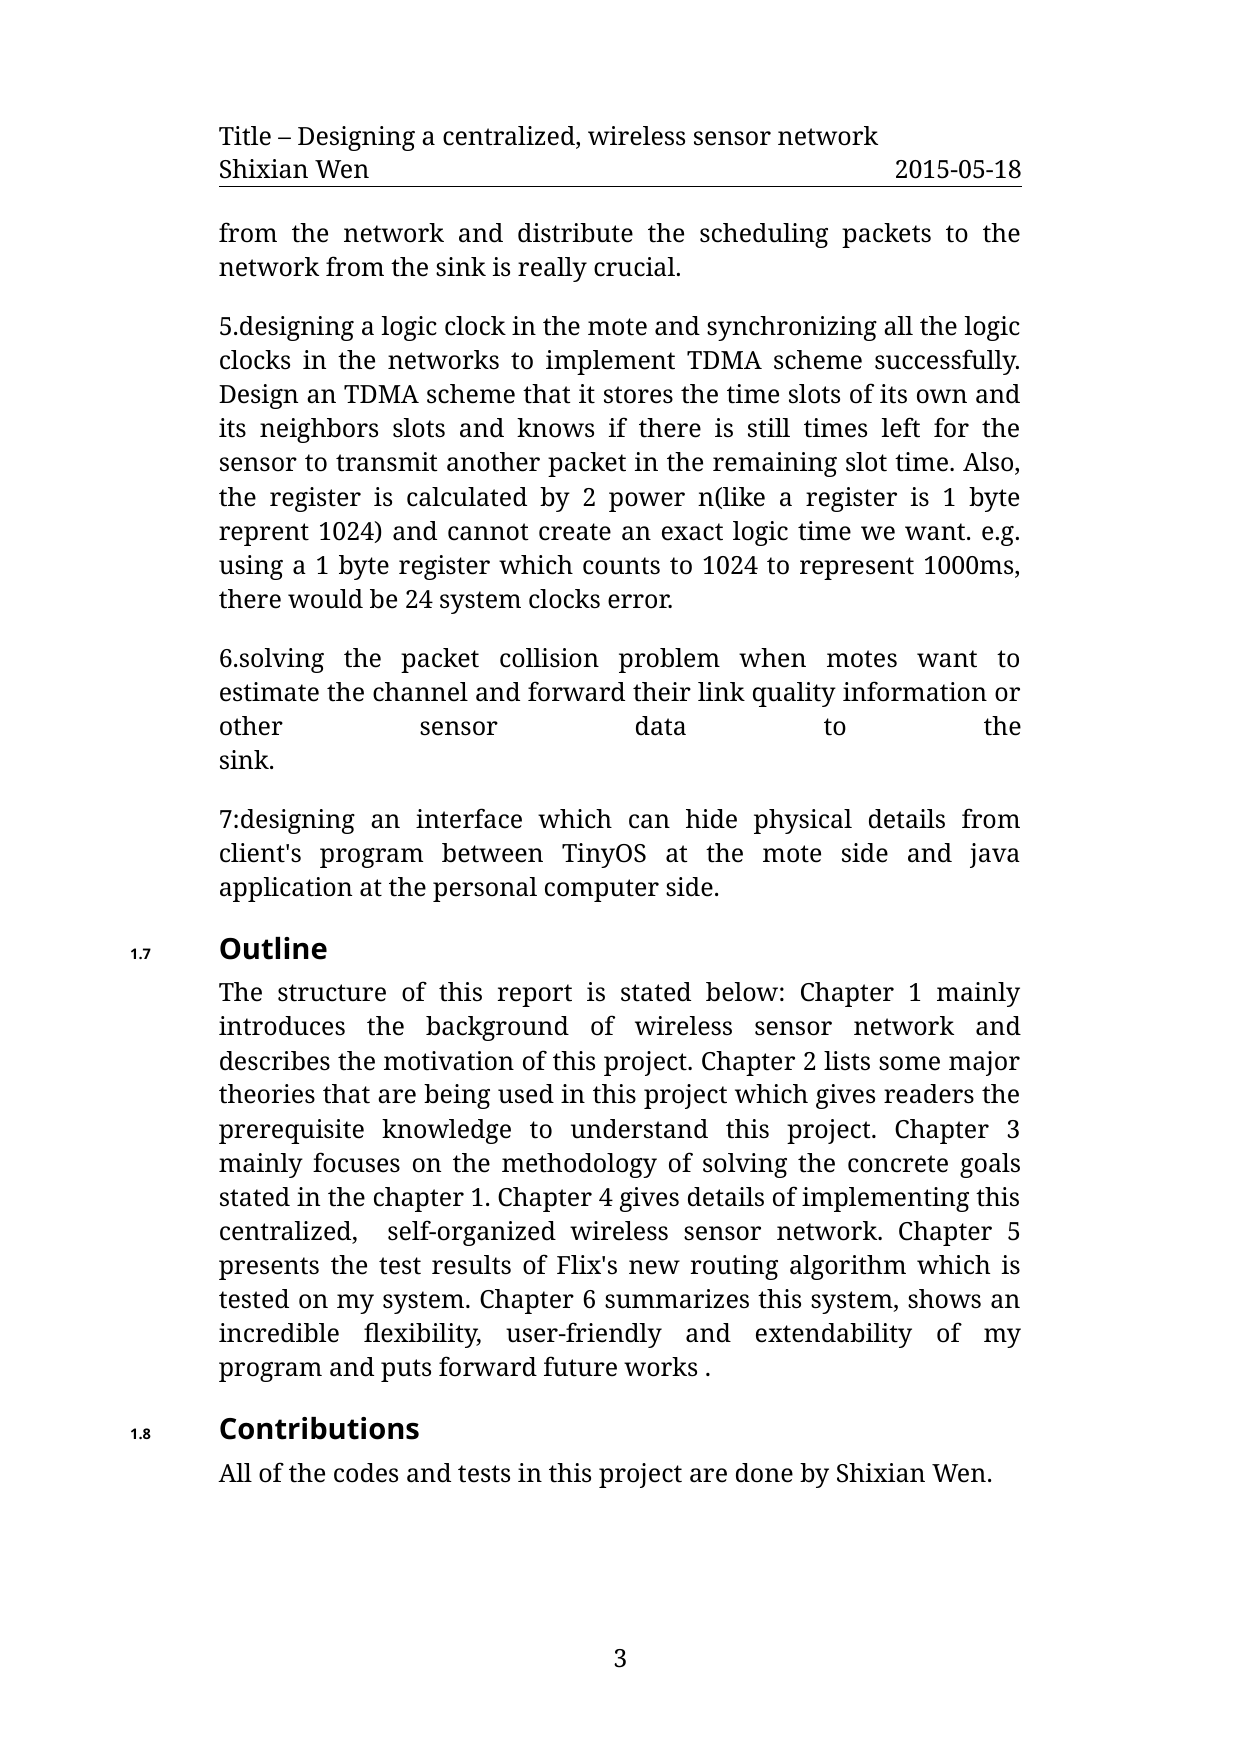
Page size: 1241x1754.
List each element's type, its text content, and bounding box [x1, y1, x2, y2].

text All of the codes and tests in this project are done by Shixian Wen. [218, 1455, 1022, 1489]
text from the network and distribute the scheduling packets to the network from the sink is really crucial. [218, 216, 1022, 284]
subtitle Outline [130, 928, 1022, 968]
subtitle Contributions [130, 1408, 1022, 1448]
text The structure of this report is stated below: Chapter 1 mainly introduces the background of wireless sensor network and describes the motivation of this project. Chapter 2 lists some major theories that are being used in this project which gives readers the prerequisite knowledge to understand this project. Chapter 3 mainly focuses on the methodology of solving the concrete goals stated in the chapter 1. Chapter 4 gives details of implementing this centralized, self-organized wireless sensor network. Chapter 5 presents the test results of Flix's new routing algorithm which is tested on my system. Chapter 6 summarizes this system, shows an incredible flexibility, user-friendly and extendability of my program and puts forward future works . [218, 975, 1022, 1384]
text 5.designing a logic clock in the mote and synchronizing all the logic clocks in the networks to implement TDMA scheme successfully. Design an TDMA scheme that it stores the time slots of its own and its neighbors slots and knows if there is still times left for the sensor to transmit another packet in the remaining slot time. Also, the register is calculated by 2 power n(like a register is 1 byte reprent 1024) and cannot create an exact logic time we want. e.g. using a 1 byte register which counts to 1024 to represent 1000ms, there would be 24 system clocks error. [218, 309, 1022, 615]
text 6.solving the packet collision problem when motes want to estimate the channel and forward their link quality information or other sensor data to the sink. [218, 640, 1022, 776]
text 7:designing an interface which can hide physical details from client's program between TinyOS at the mote side and java application at the personal computer side. [218, 801, 1022, 903]
